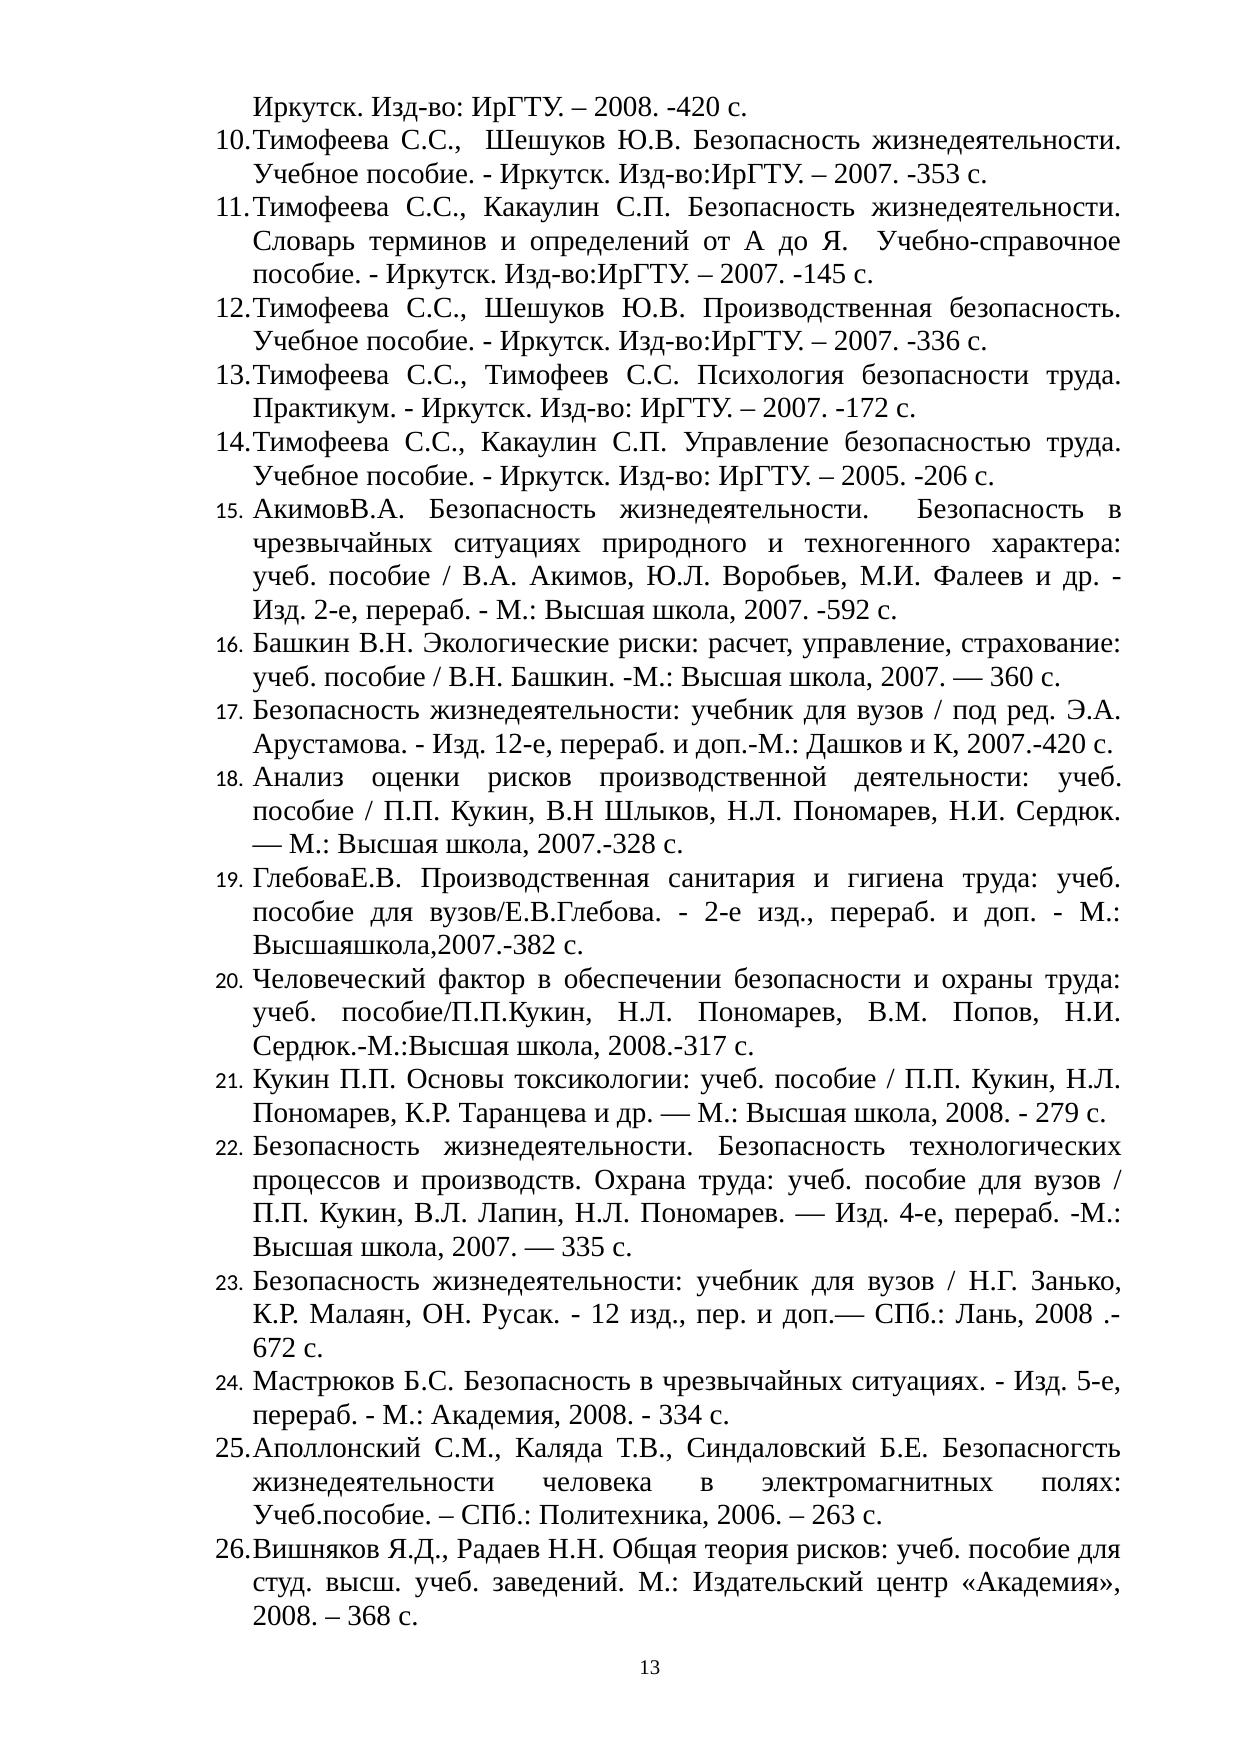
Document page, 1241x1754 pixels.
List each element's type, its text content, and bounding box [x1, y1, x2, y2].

list Аполлонский С.М., Каляда Т.В., Синдаловский Б.Е. Безопасногсть жизнедеятельности человека в электромагнитных полях: Учеб.пособие. – СПб.: Политехника, 2006. – 263 с. [215, 1430, 1122, 1531]
list Тимофеева С.С., Какаулин С.П. Управление безопасностью труда. Учебное пособие. - Иркутск. Изд-во: ИрГТУ. – 2005. -206 с. [215, 424, 1122, 491]
list - Иркутск. Изд-во: ИрГТУ. – 2008. -420 с. [215, 89, 1122, 122]
list Безопасность жизнедеятельности: учебник для вузов / Н.Г. Занько, К.Р. Малаян, ОН. Русак. - 12 изд., пер. и доп.— СПб.: Лань, 2008 .- 672 с. [215, 1263, 1122, 1363]
list Тимофеева С.С., Шешуков Ю.В. Производственная безопасность. Учебное пособие. - Иркутск. Изд-во:ИрГТУ. – 2007. -336 с. [215, 290, 1122, 357]
list Анализ оценки рисков производственной деятельности: учеб. пособие / П.П. Кукин, В.Н Шлыков, Н.Л. Пономарев, Н.И. Сердюк. — М.: Высшая школа, 2007.-328 с. [215, 759, 1122, 860]
list Башкин В.Н. Экологические риски: расчет, управление, страхование: учеб. пособие / В.Н. Башкин. -М.: Высшая школа, 2007. — 360 с. [215, 625, 1122, 692]
list Мастрюков Б.С. Безопасность в чрезвычайных ситуациях. - Изд. 5-е, перераб. - М.: Академия, 2008. - 334 с. [215, 1363, 1122, 1430]
list ГлебоваЕ.В. Производственная санитария и гигиена труда: учеб. пособие для вузов/Е.В.Глебова. - 2-е изд., перераб. и доп. - М.: Высшаяшкола,2007.-382 с. [215, 860, 1122, 961]
list Безопасность жизнедеятельности. Безопасность технологических процессов и производств. Охрана труда: учеб. пособие для вузов / П.П. Кукин, В.Л. Лапин, Н.Л. Пономарев. — Изд. 4-е, перераб. -М.: Высшая школа, 2007. — 335 с. [215, 1128, 1122, 1263]
list Тимофеева С.С., Какаулин С.П. Безопасность жизнедеятельности. Словарь терминов и определений от А до Я. Учебно-справочное пособие. - Иркутск. Изд-во:ИрГТУ. – 2007. -145 с. [215, 189, 1122, 290]
list Человеческий фактор в обеспечении безопасности и охраны труда: учеб. пособие/П.П.Кукин, Н.Л. Пономарев, В.М. Попов, Н.И. Сердюк.-М.:Высшая школа, 2008.-317 с. [215, 961, 1122, 1061]
list Кукин П.П. Основы токсикологии: учеб. пособие / П.П. Кукин, Н.Л. Пономарев, К.Р. Таранцева и др. — М.: Высшая школа, 2008. - 279 с. [215, 1061, 1122, 1128]
list АкимовВ.А. Безопасность жизнедеятельности. Безопасность в чрезвычайных ситуациях природного и техногенного характера: учеб. пособие / В.А. Акимов, Ю.Л. Воробьев, М.И. Фалеев и др. - Изд. 2-е, перераб. - М.: Высшая школа, 2007. -592 с. [215, 491, 1122, 625]
list Тимофеева С.С., Шешуков Ю.В. Безопасность жизнедеятельности. Учебное пособие. - Иркутск. Изд-во:ИрГТУ. – 2007. -353 с. [215, 122, 1122, 189]
list Тимофеева С.С., Тимофеев С.С. Психология безопасности труда. Практикум. - Иркутск. Изд-во: ИрГТУ. – 2007. -172 с. [215, 357, 1122, 424]
list Вишняков Я.Д., Радаев Н.Н. Общая теория рисков: учеб. пособие для студ. высш. учеб. заведений. М.: Издательский центр «Академия», 2008. – 368 с. [215, 1531, 1122, 1632]
list Безопасность жизнедеятельности: учебник для вузов / под ред. Э.А. Арустамова. - Изд. 12-е, перераб. и доп.-М.: Дашков и К, 2007.-420 с. [215, 692, 1122, 759]
